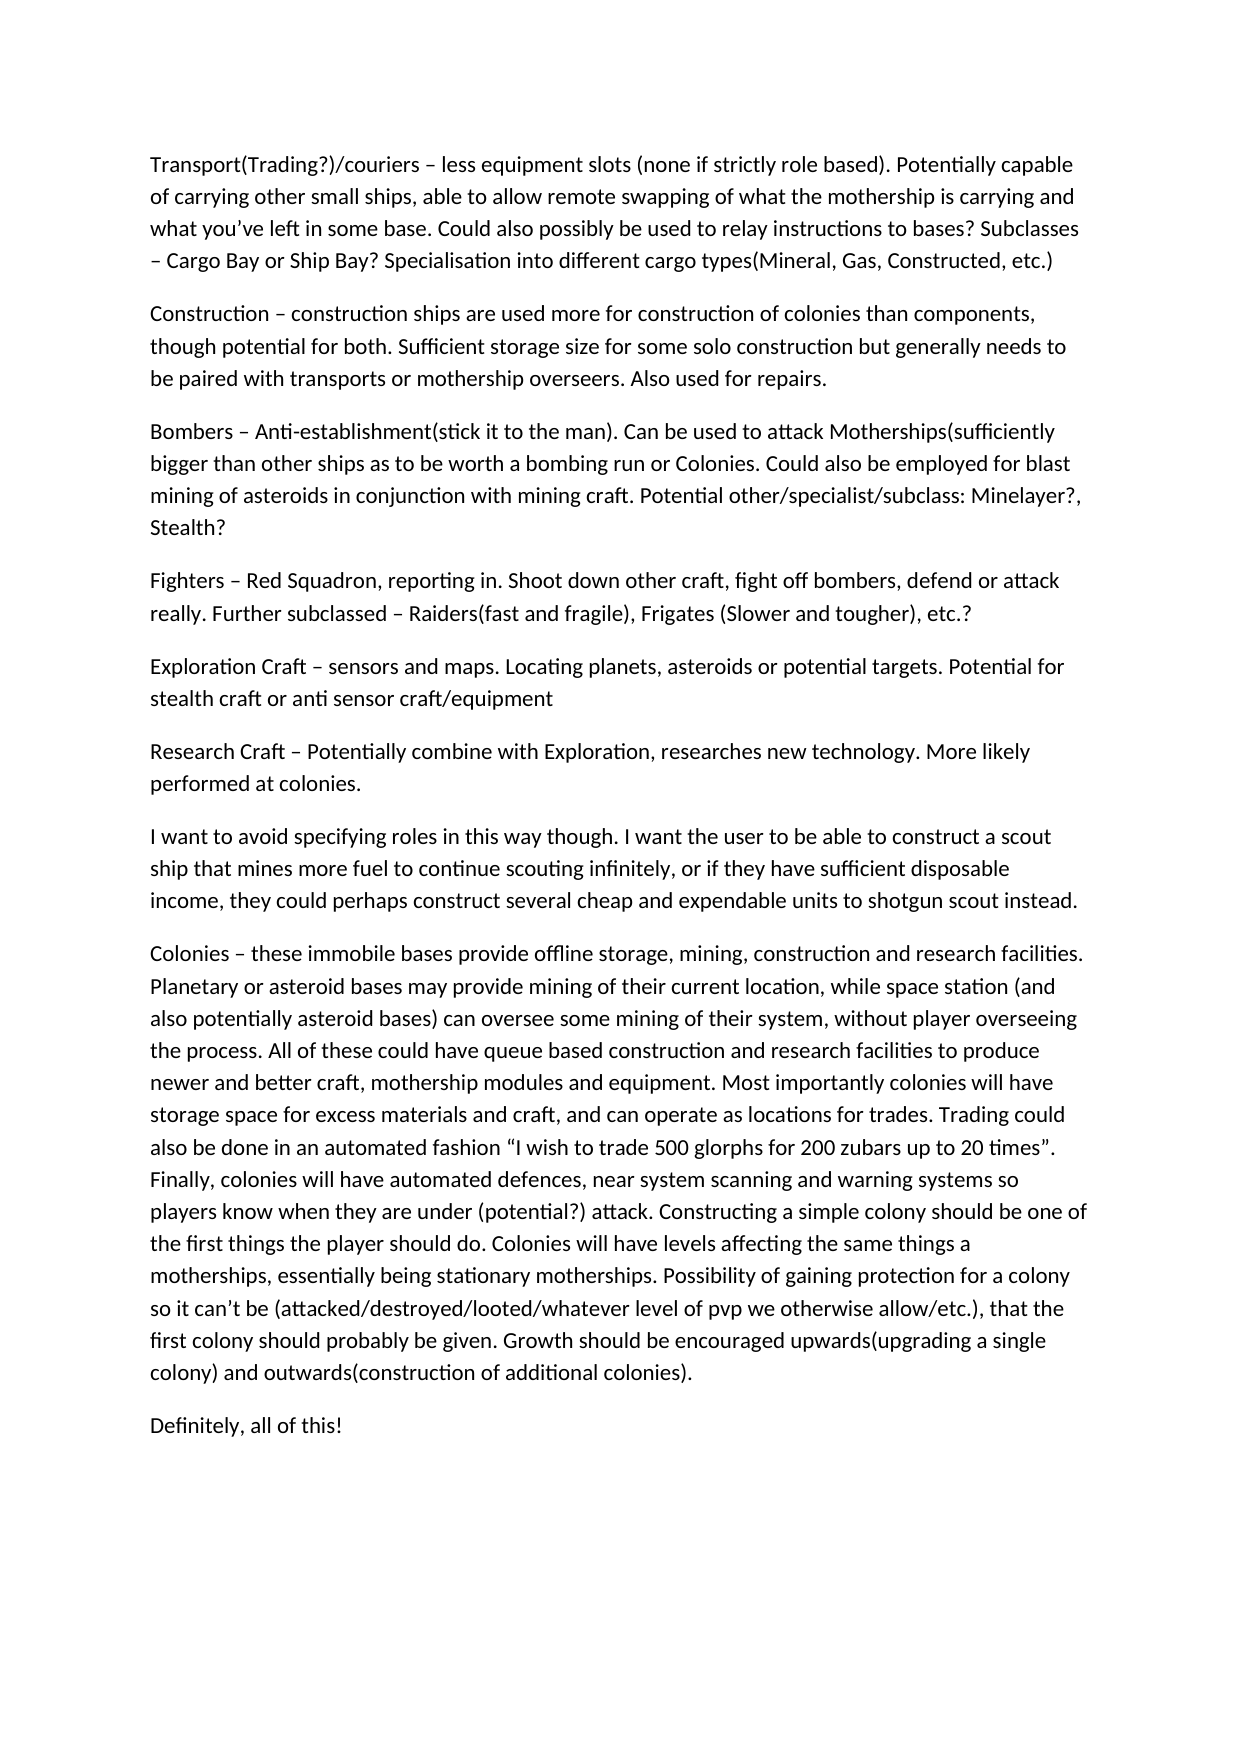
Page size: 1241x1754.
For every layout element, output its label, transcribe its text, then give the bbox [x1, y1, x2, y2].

text Colonies – these immobile bases provide offline storage, mining, construction and research facilities. Planetary or asteroid bases may provide mining of their current location, while space station (and also potentially asteroid bases) can oversee some mining of their system, without player overseeing the process. All of these could have queue based construction and research facilities to produce newer and better craft, mothership modules and equipment. Most importantly colonies will have storage space for excess materials and craft, and can operate as locations for trades. Trading could also be done in an automated fashion “I wish to trade 500 glorphs for 200 zubars up to 20 times”. Finally, colonies will have automated defences, near system scanning and warning systems so players know when they are under (potential?) attack. Constructing a simple colony should be one of the first things the player should do. Colonies will have levels affecting the same things a motherships, essentially being stationary motherships. Possibility of gaining protection for a colony so it can’t be (attacked/destroyed/looted/whatever level of pvp we otherwise allow/etc.), that the first colony should probably be given. Growth should be encouraged upwards(upgrading a single colony) and outwards(construction of additional colonies). [150, 939, 1090, 1386]
text I want to avoid specifying roles in this way though. I want the user to be able to construct a scout ship that mines more fuel to continue scouting infinitely, or if they have sufficient disposable income, they could perhaps construct several cheap and expendable units to shotgun scout instead. [150, 822, 1090, 914]
text Research Craft – Potentially combine with Exploration, researches new technology. More likely performed at colonies. [150, 737, 1090, 797]
text Fighters – Red Squadron, reporting in. Shoot down other craft, fight off bombers, defend or attack really. Further subclassed – Raiders(fast and fragile), Frigates (Slower and tougher), etc.? [150, 567, 1090, 627]
text Bombers – Anti-establishment(stick it to the man). Can be used to attack Motherships(sufficiently bigger than other ships as to be worth a bombing run or Colonies. Could also be employed for blast mining of asteroids in conjunction with mining craft. Potential other/specialist/subclass: Minelayer?, Stealth? [150, 417, 1090, 542]
text Exploration Craft – sensors and maps. Locating planets, asteroids or potential targets. Potential for stealth craft or anti sensor craft/equipment [150, 652, 1090, 712]
text Transport(Trading?)/couriers – less equipment slots (none if strictly role based). Potentially capable of carrying other small ships, able to allow remote swapping of what the mothership is carrying and what you’ve left in some base. Could also possibly be used to relay instructions to bases? Subclasses – Cargo Bay or Ship Bay? Specialisation into different cargo types(Mineral, Gas, Constructed, etc.) [150, 150, 1090, 274]
text Definitely, all of this! [150, 1411, 1090, 1439]
text Construction – construction ships are used more for construction of colonies than components, though potential for both. Sufficient storage size for some solo construction but generally needs to be paired with transports or mothership overseers. Also used for repairs. [150, 299, 1090, 392]
